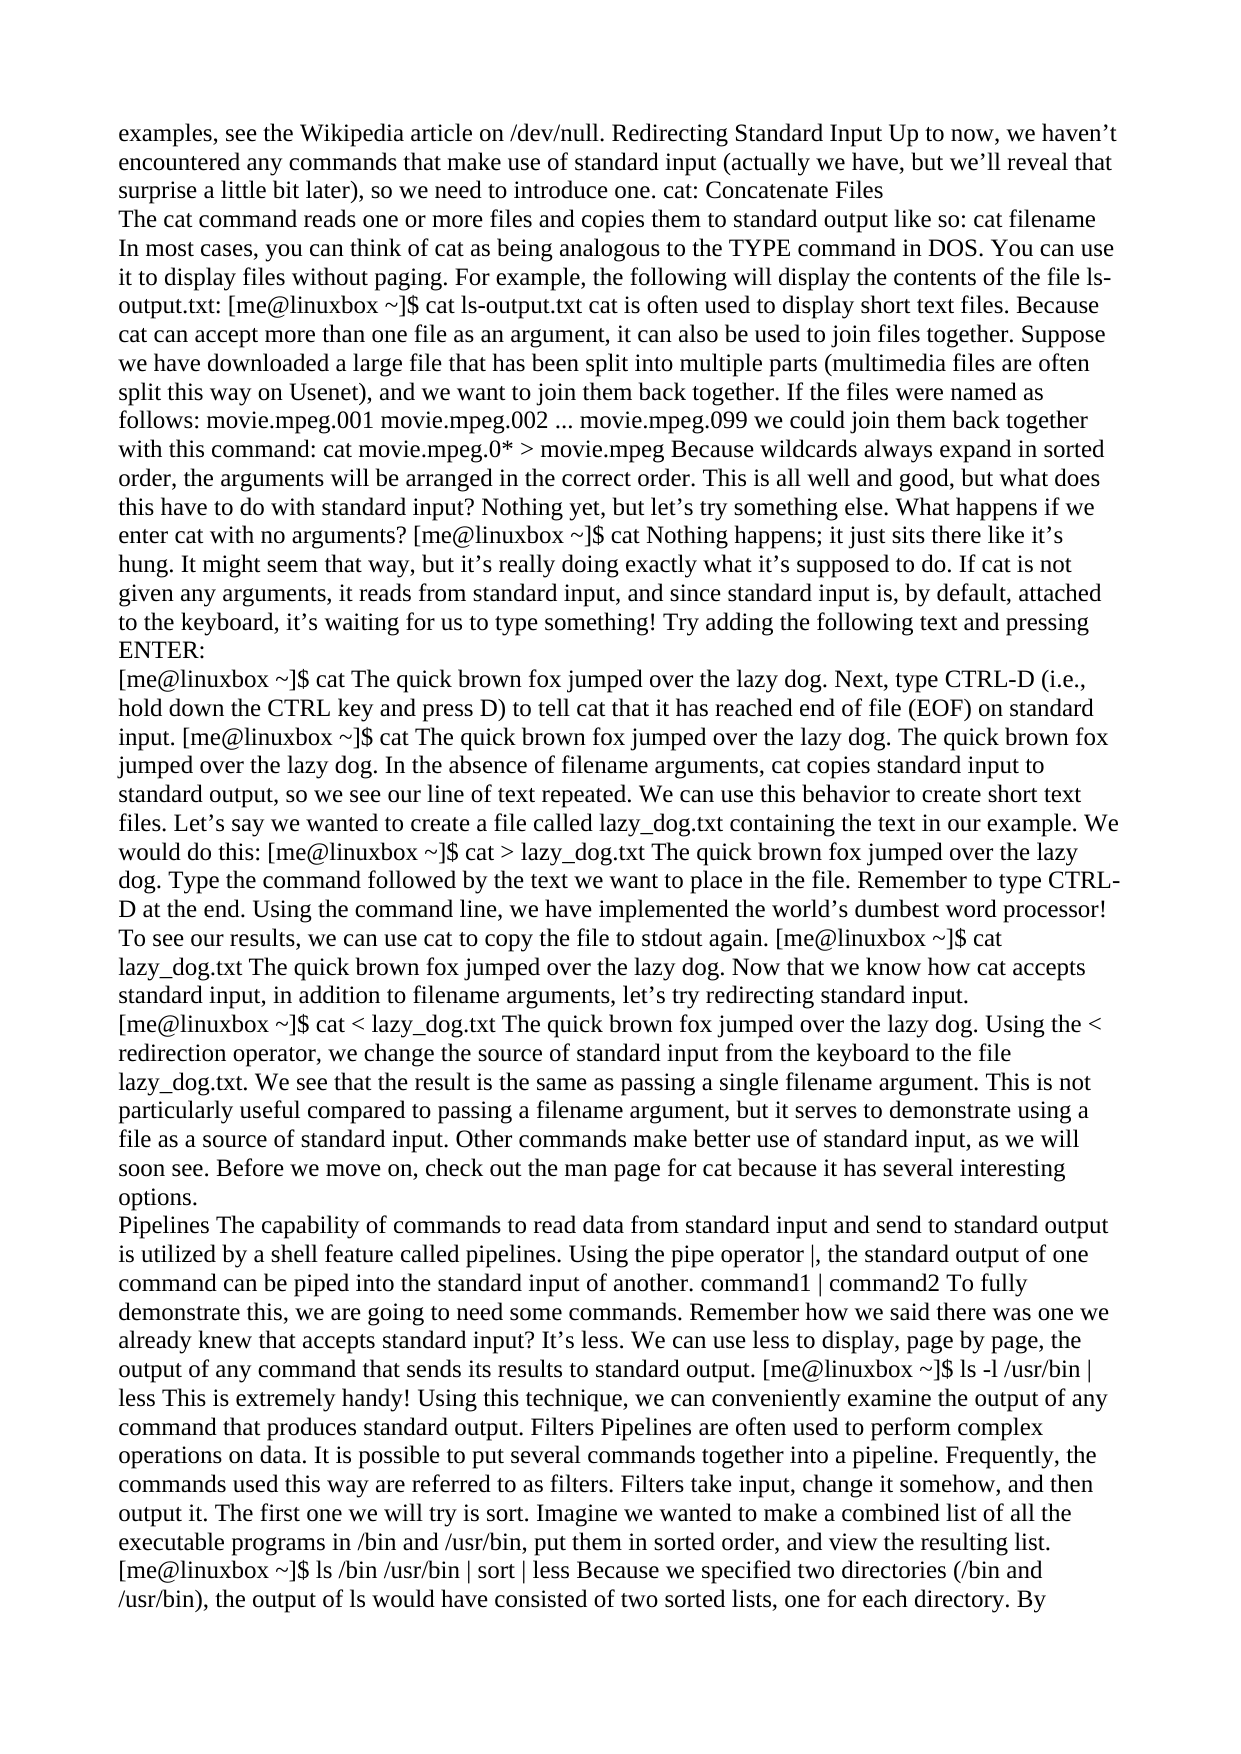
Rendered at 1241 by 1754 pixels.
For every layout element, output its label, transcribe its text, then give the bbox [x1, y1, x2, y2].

text examples, see the Wikipedia article on /dev/null. Redirecting Standard Input Up to now, we haven’t encountered any commands that make use of standard input (actually we have, but we’ll reveal that surprise a little bit later), so we need to introduce one. cat: Concatenate Files [118, 118, 1122, 204]
text The cat command reads one or more files and copies them to standard output like so: cat filename In most cases, you can think of cat as being analogous to the TYPE command in DOS. You can use it to display files without paging. For example, the following will display the contents of the file ls-output.txt: [me@linuxbox ~]$ cat ls-output.txt cat is often used to display short text files. Because cat can accept more than one file as an argument, it can also be used to join files together. Suppose we have downloaded a large file that has been split into multiple parts (multimedia files are often split this way on Usenet), and we want to join them back together. If the files were named as follows: movie.mpeg.001 movie.mpeg.002 ... movie.mpeg.099 we could join them back together with this command: cat movie.mpeg.0* > movie.mpeg Because wildcards always expand in sorted order, the arguments will be arranged in the correct order. This is all well and good, but what does this have to do with standard input? Nothing yet, but let’s try something else. What happens if we enter cat with no arguments? [me@linuxbox ~]$ cat Nothing happens; it just sits there like it’s hung. It might seem that way, but it’s really doing exactly what it’s supposed to do. If cat is not given any arguments, it reads from standard input, and since standard input is, by default, attached to the keyboard, it’s waiting for us to type something! Try adding the following text and pressing ENTER: [118, 204, 1122, 664]
text [me@linuxbox ~]$ cat The quick brown fox jumped over the lazy dog. Next, type CTRL-D (i.e., hold down the CTRL key and press D) to tell cat that it has reached end of file (EOF) on standard input. [me@linuxbox ~]$ cat The quick brown fox jumped over the lazy dog. The quick brown fox jumped over the lazy dog. In the absence of filename arguments, cat copies standard input to standard output, so we see our line of text repeated. We can use this behavior to create short text files. Let’s say we wanted to create a file called lazy_dog.txt containing the text in our example. We would do this: [me@linuxbox ~]$ cat > lazy_dog.txt The quick brown fox jumped over the lazy dog. Type the command followed by the text we want to place in the file. Remember to type CTRL-D at the end. Using the command line, we have implemented the world’s dumbest word processor! To see our results, we can use cat to copy the file to stdout again. [me@linuxbox ~]$ cat lazy_dog.txt The quick brown fox jumped over the lazy dog. Now that we know how cat accepts standard input, in addition to filename arguments, let’s try redirecting standard input. [me@linuxbox ~]$ cat < lazy_dog.txt The quick brown fox jumped over the lazy dog. Using the < redirection operator, we change the source of standard input from the keyboard to the file lazy_dog.txt. We see that the result is the same as passing a single filename argument. This is not particularly useful compared to passing a filename argument, but it serves to demonstrate using a file as a source of standard input. Other commands make better use of standard input, as we will soon see. Before we move on, check out the man page for cat because it has several interesting options. [118, 664, 1122, 1211]
text Pipelines The capability of commands to read data from standard input and send to standard output is utilized by a shell feature called pipelines. Using the pipe operator |, the standard output of one command can be piped into the standard input of another. command1 | command2 To fully demonstrate this, we are going to need some commands. Remember how we said there was one we already knew that accepts standard input? It’s less. We can use less to display, page by page, the output of any command that sends its results to standard output. [me@linuxbox ~]$ ls -l /usr/bin | less This is extremely handy! Using this technique, we can conveniently examine the output of any command that produces standard output. Filters Pipelines are often used to perform complex operations on data. It is possible to put several commands together into a pipeline. Frequently, the commands used this way are referred to as filters. Filters take input, change it somehow, and then output it. The first one we will try is sort. Imagine we wanted to make a combined list of all the executable programs in /bin and /usr/bin, put them in sorted order, and view the resulting list. [me@linuxbox ~]$ ls /bin /usr/bin | sort | less Because we specified two directories (/bin and /usr/bin), the output of ls would have consisted of two sorted lists, one for each directory. By [118, 1211, 1122, 1613]
